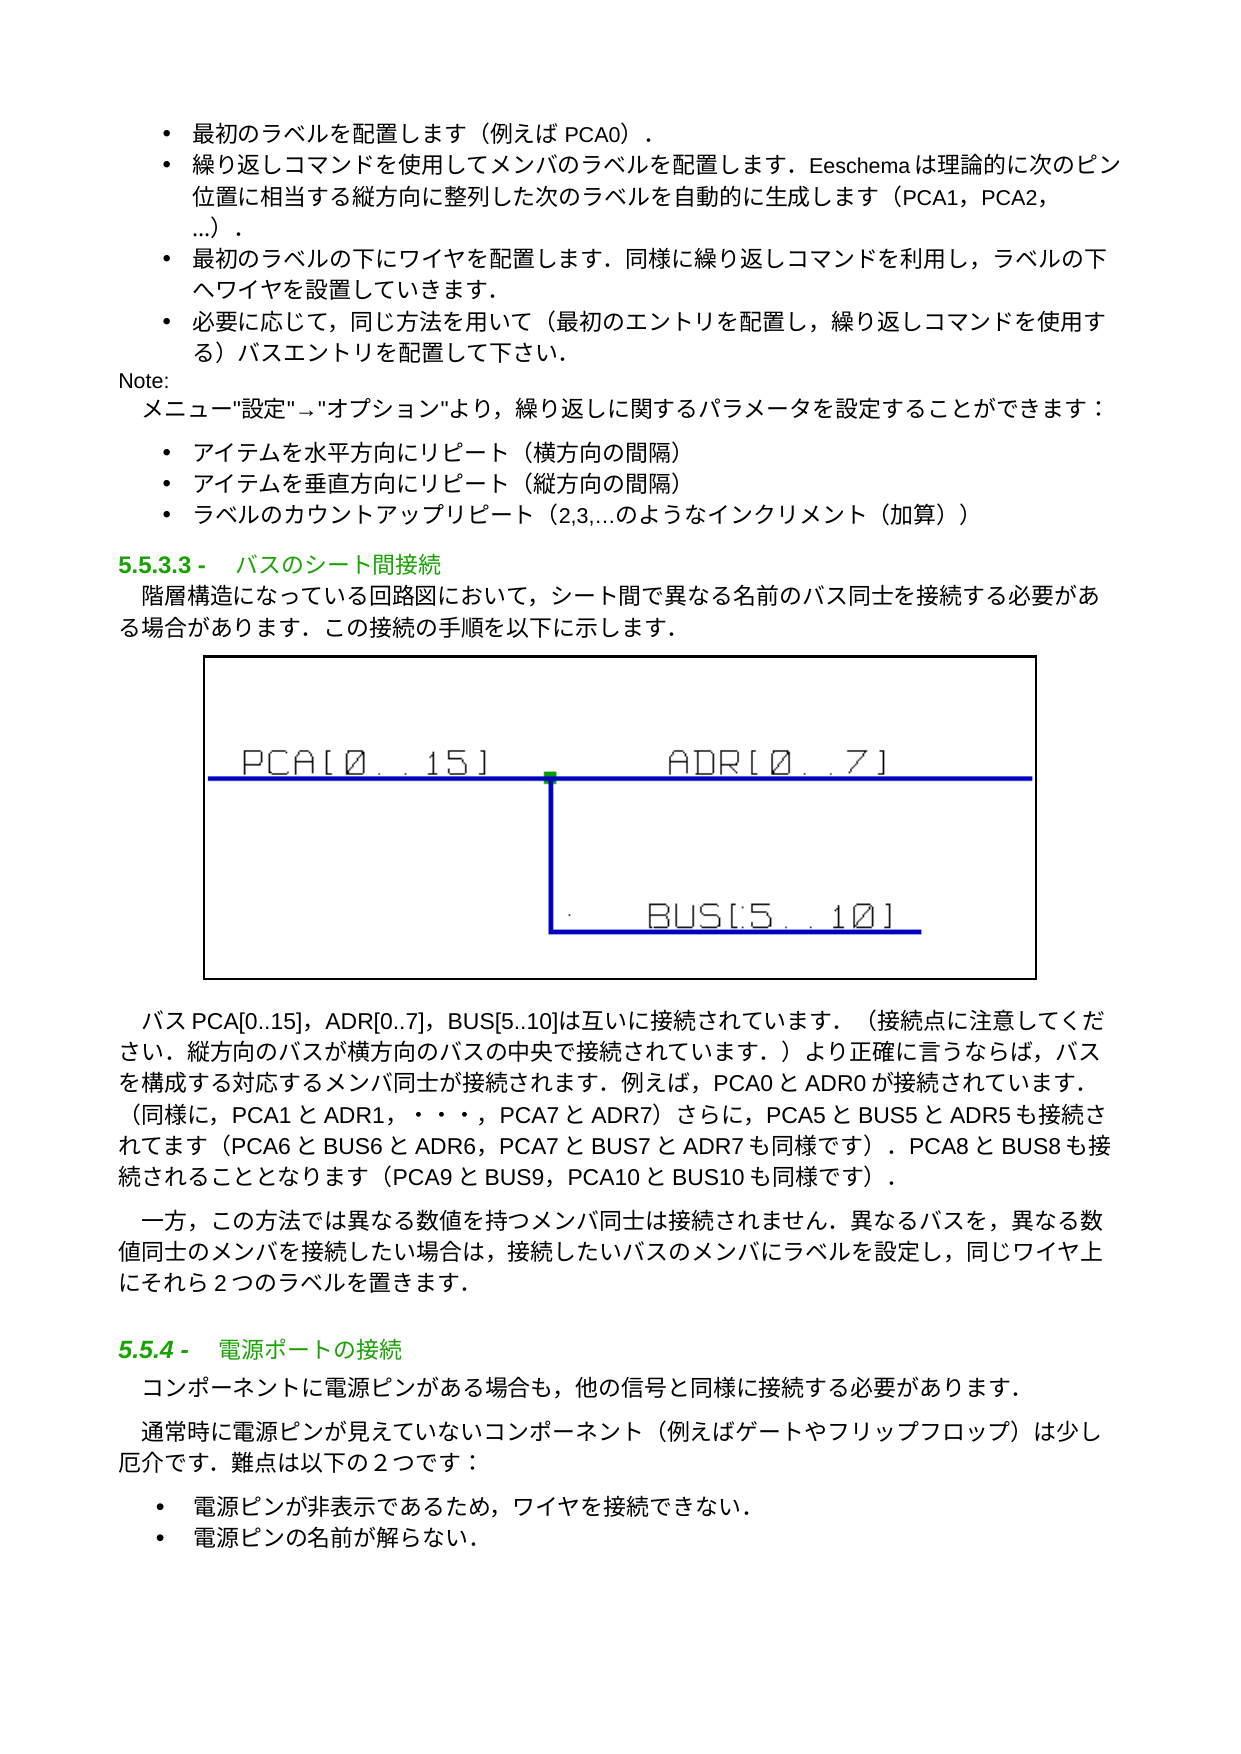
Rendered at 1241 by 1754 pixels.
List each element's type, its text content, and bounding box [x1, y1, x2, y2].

text メニュー"設定"→"オプション"より，繰り返しに関するパラメータを設定することができます： [118, 393, 1122, 424]
list 電源ピンの名前が解らない． [156, 1522, 1122, 1553]
list 必要に応じて，同じ方法を用いて（最初のエントリを配置し，繰り返しコマンドを使用する）バスエントリを配置して下さい． [162, 306, 1122, 368]
list 繰り返しコマンドを使用してメンバのラベルを配置します．Eeschemaは理論的に次のピン位置に相当する縦方向に整列した次のラベルを自動的に生成します（PCA1，PCA2，…）． [162, 149, 1122, 243]
list 最初のラベルを配置します（例えば PCA0）． [162, 118, 1122, 149]
subtitle 電源ポートの接続 [118, 1334, 1122, 1365]
text Note: [118, 368, 1122, 393]
text コンポーネントに電源ピンがある場合も，他の信号と同様に接続する必要があります． [118, 1372, 1122, 1403]
list アイテムを垂直方向にリピート（縦方向の間隔） [162, 468, 1122, 499]
list 最初のラベルの下にワイヤを配置します．同様に繰り返しコマンドを利用し，ラベルの下へワイヤを設置していきます． [162, 243, 1122, 306]
list ラベルのカウントアップリピート（2,3,…のようなインクリメント（加算）） [162, 499, 1122, 530]
subtitle バスのシート間接続 [118, 549, 1122, 580]
list アイテムを水平方向にリピート（横方向の間隔） [162, 437, 1122, 468]
list 電源ピンが非表示であるため，ワイヤを接続できない． [156, 1491, 1122, 1522]
text 階層構造になっている回路図において，シート間で異なる名前のバス同士を接続する必要がある場合があります．この接続の手順を以下に示します． [118, 580, 1122, 643]
text バスPCA[0..15]，ADR[0..7]，BUS[5..10]は互いに接続されています．（接続点に注意してください．縦方向のバスが横方向のバスの中央で接続されています．）より正確に言うならば，バスを構成する対応するメンバ同士が接続されます．例えば，PCA0とADR0が接続されています．（同様に，PCA1とADR1，・・・，PCA7とADR7）さらに，PCA5とBUS5とADR5も接続されてます（PCA6とBUS6とADR6，PCA7とBUS7とADR7も同様です）．PCA8とBUS8も接続されることとなります（PCA9とBUS9，PCA10とBUS10も同様です）． [118, 1005, 1122, 1192]
text 通常時に電源ピンが見えていないコンポーネント（例えばゲートやフリップフロップ）は少し厄介です．難点は以下の２つです： [118, 1416, 1122, 1478]
text 一方，この方法では異なる数値を持つメンバ同士は接続されません．異なるバスを，異なる数値同士のメンバを接続したい場合は，接続したいバスのメンバにラベルを設定し，同じワイヤ上にそれら2つのラベルを置きます． [118, 1205, 1122, 1299]
